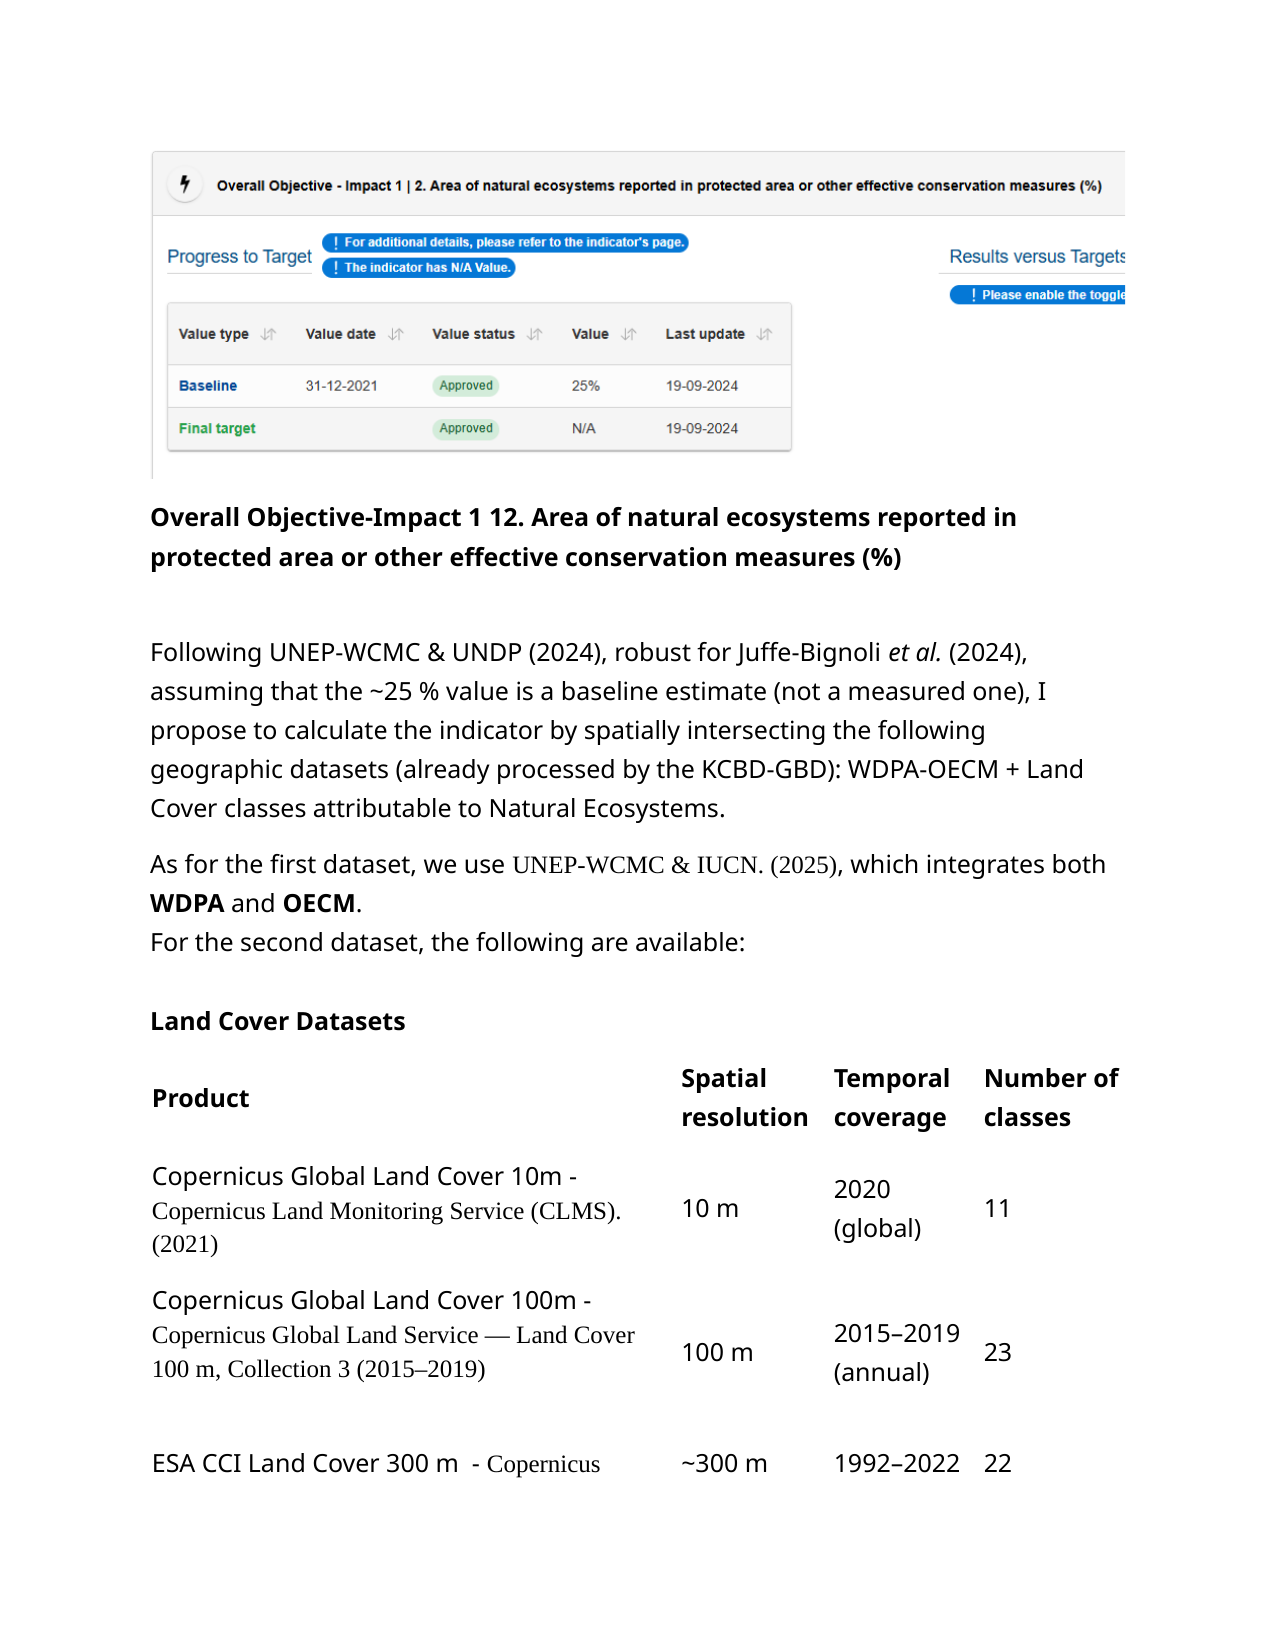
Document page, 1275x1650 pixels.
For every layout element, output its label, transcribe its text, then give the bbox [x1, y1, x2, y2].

table_header Product [150, 1059, 679, 1157]
table_cell 2015–2019 (annual) [832, 1281, 982, 1444]
table_cell ESA CCI Land Cover 300 m - Copernicus [150, 1444, 679, 1481]
text Following UNEP-WCMC & UNDP (2024), robust for Juffe-Bignoli et al. (2024), assuming that the ~25 % value is a baseline estimate (not a measured one), I propose to calculate the indicator by spatially intersecting the following geographic datasets (already processed by the KCBD-GBD): WDPA-OECM + Land Cover classes attributable to Natural Ecosystems. [150, 595, 1125, 825]
table_cell 1992–2022 [832, 1444, 982, 1481]
text As for the first dataset, we use UNEP-WCMC & IUCN. (2025), which integrates both WDPA and OECM. For the second dataset, the following are available: Land Cover Datasets [150, 847, 1125, 1037]
text Overall Objective-Impact 1 12. Area of natural ecosystems reported in protected area or other effective conservation measures (%) [150, 500, 1125, 573]
table_header Number of classes [982, 1059, 1125, 1157]
table_cell 23 [982, 1281, 1125, 1444]
table_header Temporal coverage [832, 1059, 982, 1157]
table_cell 10 m [679, 1157, 832, 1281]
table_cell 11 [982, 1157, 1125, 1281]
table_cell Copernicus Global Land Cover 10m - Copernicus Land Monitoring Service (CLMS). (2021) [150, 1157, 679, 1281]
table_cell ~300 m [679, 1444, 832, 1481]
table_cell Copernicus Global Land Cover 100m - Copernicus Global Land Service — Land Cover 100 m, Collection 3 (2015–2019) [150, 1281, 679, 1444]
table_cell 2020 (global) [832, 1157, 982, 1281]
table_cell 100 m [679, 1281, 832, 1444]
table_header Spatial resolution [679, 1059, 832, 1157]
table_cell 22 [982, 1444, 1125, 1481]
